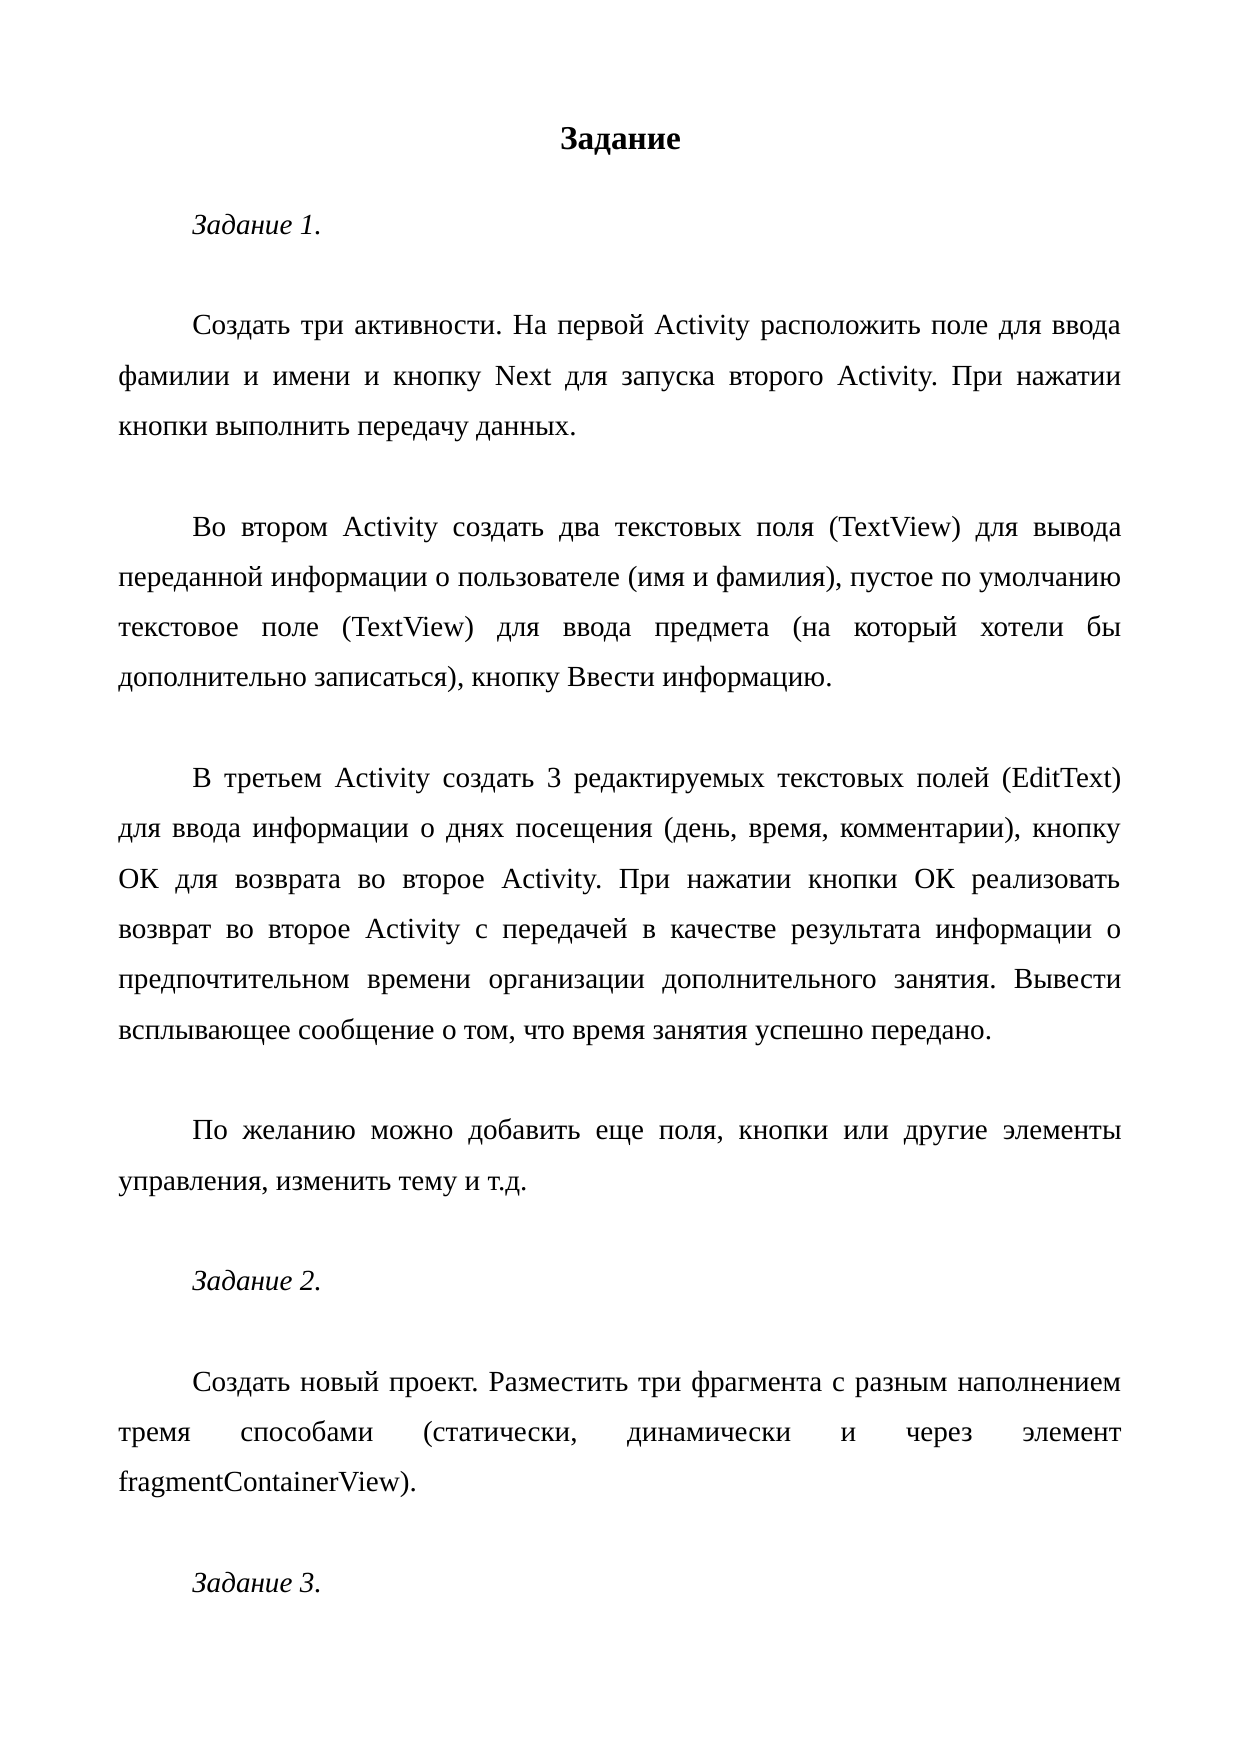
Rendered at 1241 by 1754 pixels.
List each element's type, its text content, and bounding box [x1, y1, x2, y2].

text Задание 2. [118, 1263, 1122, 1297]
text В третьем Activity создать 3 редактируемых текстовых полей (EditText) для ввода информации о днях посещения (день, время, комментарии), кнопку OК для возврата во второе Activity. При нажатии кнопки ОК реализовать возврат во второе Activity с передачей в качестве результата информации о предпочтительном времени организации дополнительного занятия. Вывести всплывающее сообщение о том, что время занятия успешно передано. [118, 760, 1122, 1045]
text Задание [118, 118, 1122, 156]
text Во втором Activity создать два текстовых поля (TextView) для вывода переданной информации о пользователе (имя и фамилия), пустое по умолчанию текстовое поле (TextView) для ввода предмета (на который хотели бы дополнительно записаться), кнопку Ввести информацию. [118, 509, 1122, 693]
text Создать новый проект. Разместить три фрагмента с разным наполнением тремя способами (статически, динамически и через элемент fragmentContainerView). [118, 1364, 1122, 1498]
text Создать три активности. На первой Activity расположить поле для ввода фамилии и имени и кнопку Next для запуска второго Activity. При нажатии кнопки выполнить передачу данных. [118, 307, 1122, 442]
text Задание 1. [118, 207, 1122, 240]
text Задание 3. [118, 1565, 1122, 1599]
text По желанию можно добавить еще поля, кнопки или другие элементы управления, изменить тему и т.д. [118, 1112, 1122, 1196]
